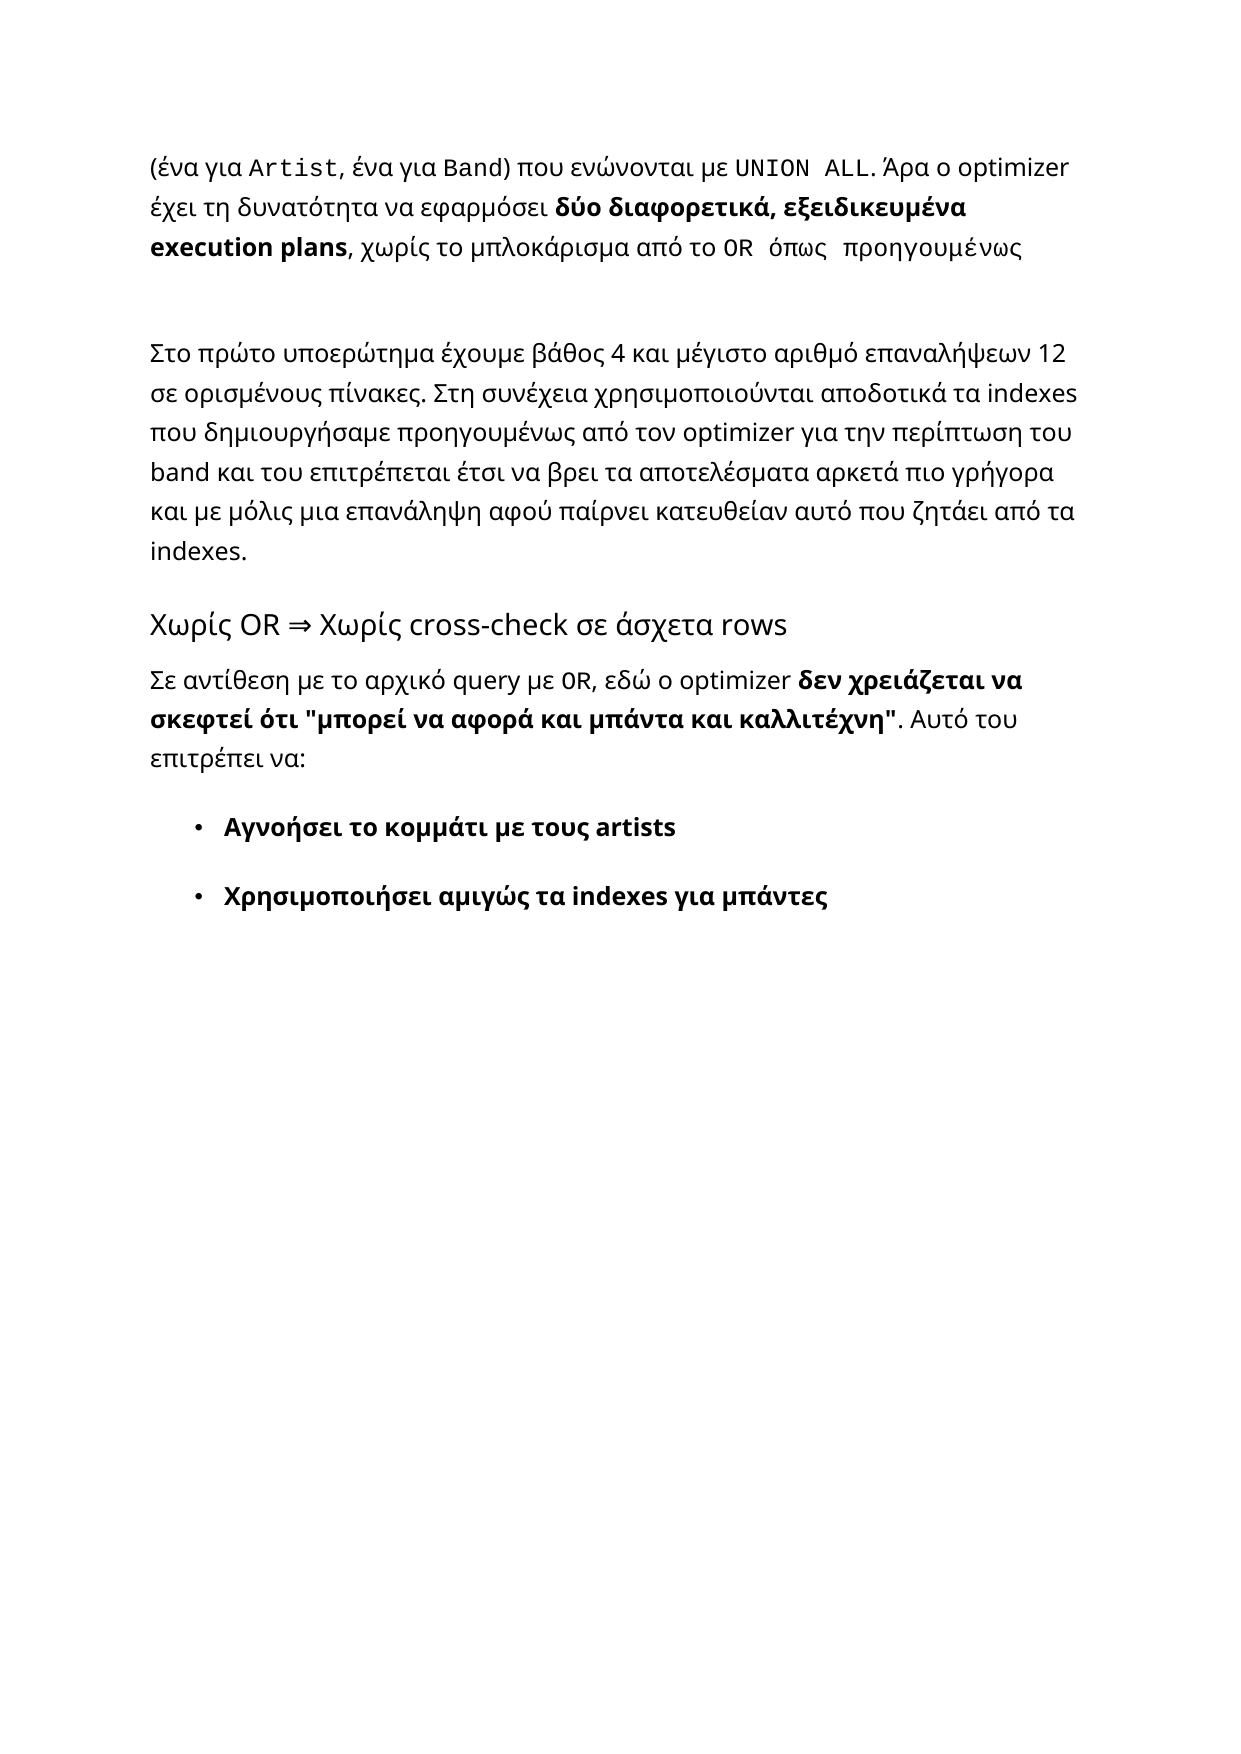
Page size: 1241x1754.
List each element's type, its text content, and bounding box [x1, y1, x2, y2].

list Χρησιμοποιήσει αμιγώς τα indexes για μπάντες [194, 878, 1090, 912]
text (ένα για Artist, ένα για Band) που ενώνονται με UNION ALL. Άρα ο optimizer έχει τη δυνατότητα να εφαρμόσει δύο διαφορετικά, εξειδικευμένα execution plans, χωρίς το μπλοκάρισμα από το OR όπως προηγουμένως [150, 150, 1090, 263]
text Σε αντίθεση με το αρχικό query με OR, εδώ ο optimizer δεν χρειάζεται να σκεφτεί ότι "μπορεί να αφορά και μπάντα και καλλιτέχνη". Αυτό του επιτρέπει να: [150, 662, 1090, 775]
list Αγνοήσει το κομμάτι με τους artists [194, 810, 1090, 844]
text Στο πρώτο υποερώτημα έχουμε βάθος 4 και μέγιστο αριθμό επαναλήψεων 12 σε ορισμένους πίνακες. Στη συνέχεια χρησιμοποιούνται αποδοτικά τα indexes που δημιουργήσαμε προηγουμένως από τον optimizer για την περίπτωση του band και του επιτρέπεται έτσι να βρει τα αποτελέσματα αρκετά πιο γρήγορα και με μόλις μια επανάληψη αφού παίρνει κατευθείαν αυτό που ζητάει από τα indexes. [150, 336, 1090, 567]
subtitle Χωρίς OR ⇒ Χωρίς cross-check σε άσχετα rows [150, 604, 1090, 644]
